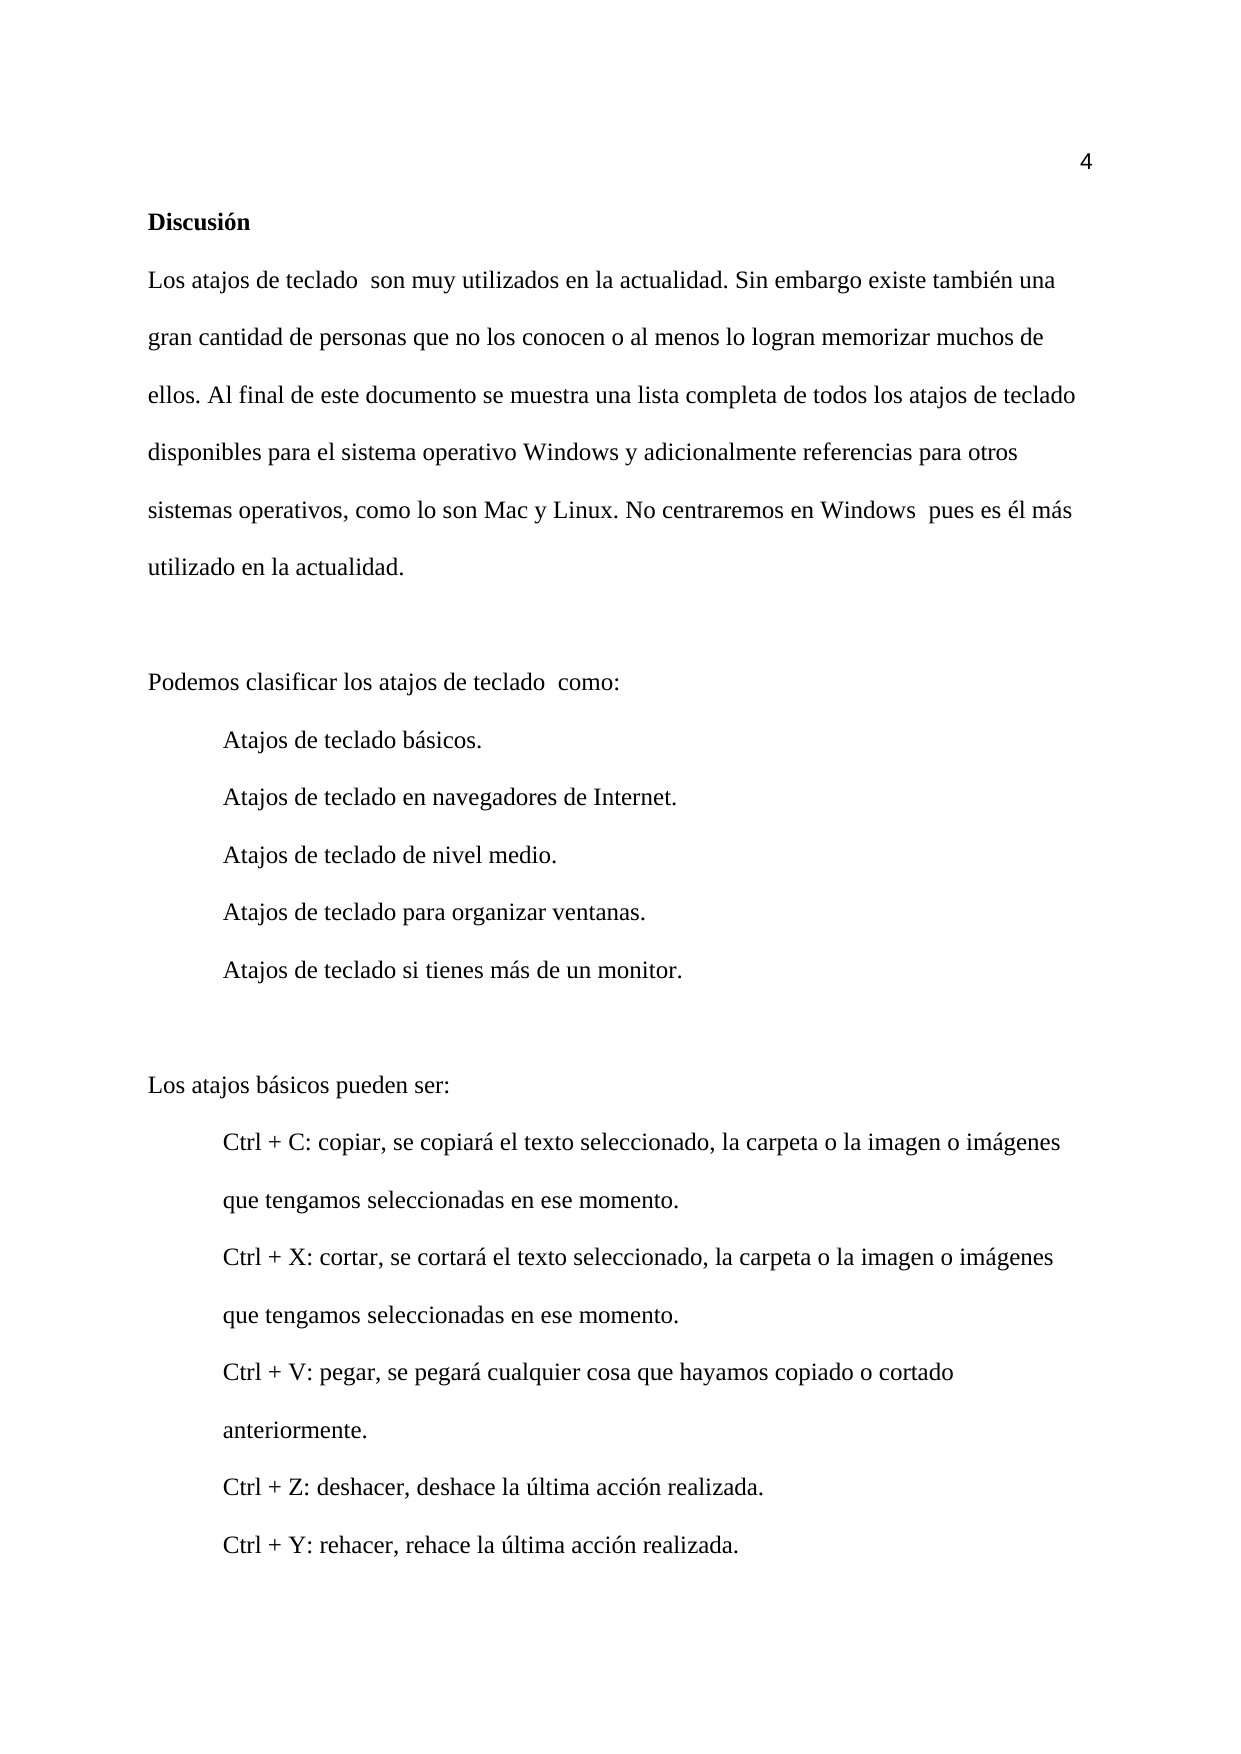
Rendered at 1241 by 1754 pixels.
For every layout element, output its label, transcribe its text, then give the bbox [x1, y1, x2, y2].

list Atajos de teclado en navegadores de Internet. [185, 782, 1093, 811]
text Discusión [148, 207, 1093, 236]
list Ctrl + C: copiar, se copiará el texto seleccionado, la carpeta o la imagen o imágenes que tengamos seleccionadas en ese momento. [185, 1127, 1093, 1213]
text Los atajos básicos pueden ser: [148, 1070, 1093, 1098]
list Ctrl + Z: deshacer, deshace la última acción realizada. [185, 1472, 1093, 1501]
list Ctrl + X: cortar, se cortará el texto seleccionado, la carpeta o la imagen o imágenes que tengamos seleccionadas en ese momento. [185, 1242, 1093, 1328]
text Los atajos de teclado son muy utilizados en la actualidad. Sin embargo existe también una gran cantidad de personas que no los conocen o al menos lo logran memorizar muchos de ellos. Al final de este documento se muestra una lista completa de todos los atajos de teclado disponibles para el sistema operativo Windows y adicionalmente referencias para otros sistemas operativos, como lo son Mac y Linux. No centraremos en Windows pues es él más utilizado en la actualidad. [148, 265, 1093, 581]
list Ctrl + V: pegar, se pegará cualquier cosa que hayamos copiado o cortado anteriormente. [185, 1357, 1093, 1443]
text Podemos clasificar los atajos de teclado como: [148, 667, 1093, 696]
list Ctrl + Y: rehacer, rehace la última acción realizada. [185, 1530, 1093, 1558]
list Atajos de teclado si tienes más de un monitor. [185, 955, 1093, 983]
list Atajos de teclado para organizar ventanas. [185, 897, 1093, 926]
list Atajos de teclado de nivel medio. [185, 840, 1093, 868]
list Atajos de teclado básicos. [185, 725, 1093, 753]
